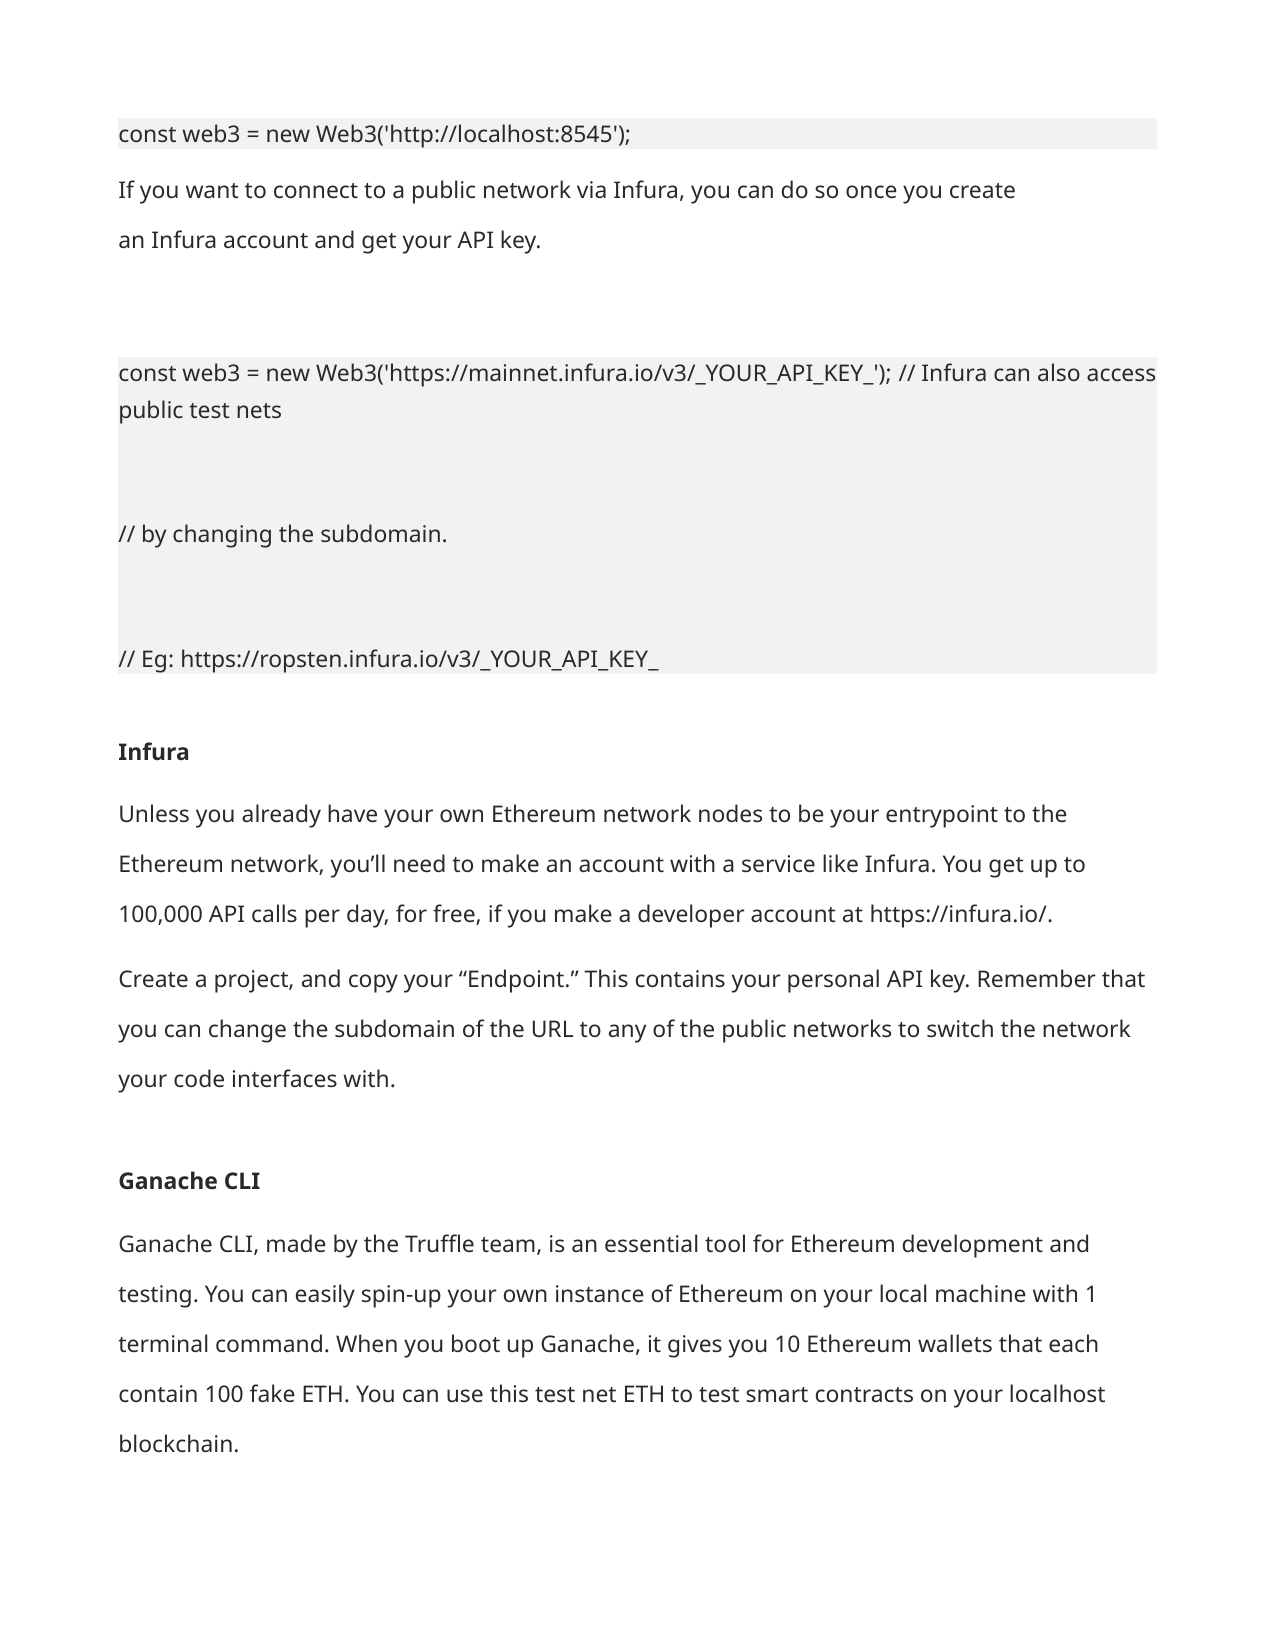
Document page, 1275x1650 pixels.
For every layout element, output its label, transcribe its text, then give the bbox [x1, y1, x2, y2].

subtitle Ganache CLI [118, 1134, 1157, 1196]
text If you want to connect to a public network via Infura, you can do so once you create an Infura account and get your API key. [118, 155, 1157, 255]
subtitle Infura [118, 704, 1157, 767]
text // Eg: https://ropsten.infura.io/v3/_YOUR_API_KEY_ [118, 643, 1157, 674]
text const web3 = new Web3('http://localhost:8545'); [118, 118, 1157, 149]
text const web3 = new Web3('https://mainnet.infura.io/v3/_YOUR_API_KEY_'); // Infura can also access public test nets [118, 357, 1157, 425]
text Ganache CLI, made by the Truffle team, is an essential tool for Ethereum development and testing. You can easily spin-up your own instance of Ethereum on your local machine with 1 terminal command. When you boot up Ganache, it gives you 10 Ethereum wallets that each contain 100 fake ETH. You can use this test net ETH to test smart contracts on your localhost blockchain. [118, 1209, 1157, 1459]
text // by changing the subdomain. [118, 518, 1157, 549]
text Unless you already have your own Ethereum network nodes to be your entrypoint to the Ethereum network, you’ll need to make an account with a service like Infura. You get up to 100,000 API calls per day, for free, if you make a developer account at https://infura.io/. [118, 779, 1157, 929]
text Create a project, and copy your “Endpoint.” This contains your personal API key. Remember that you can change the subdomain of the URL to any of the public networks to switch the network your code interfaces with. [118, 944, 1157, 1094]
